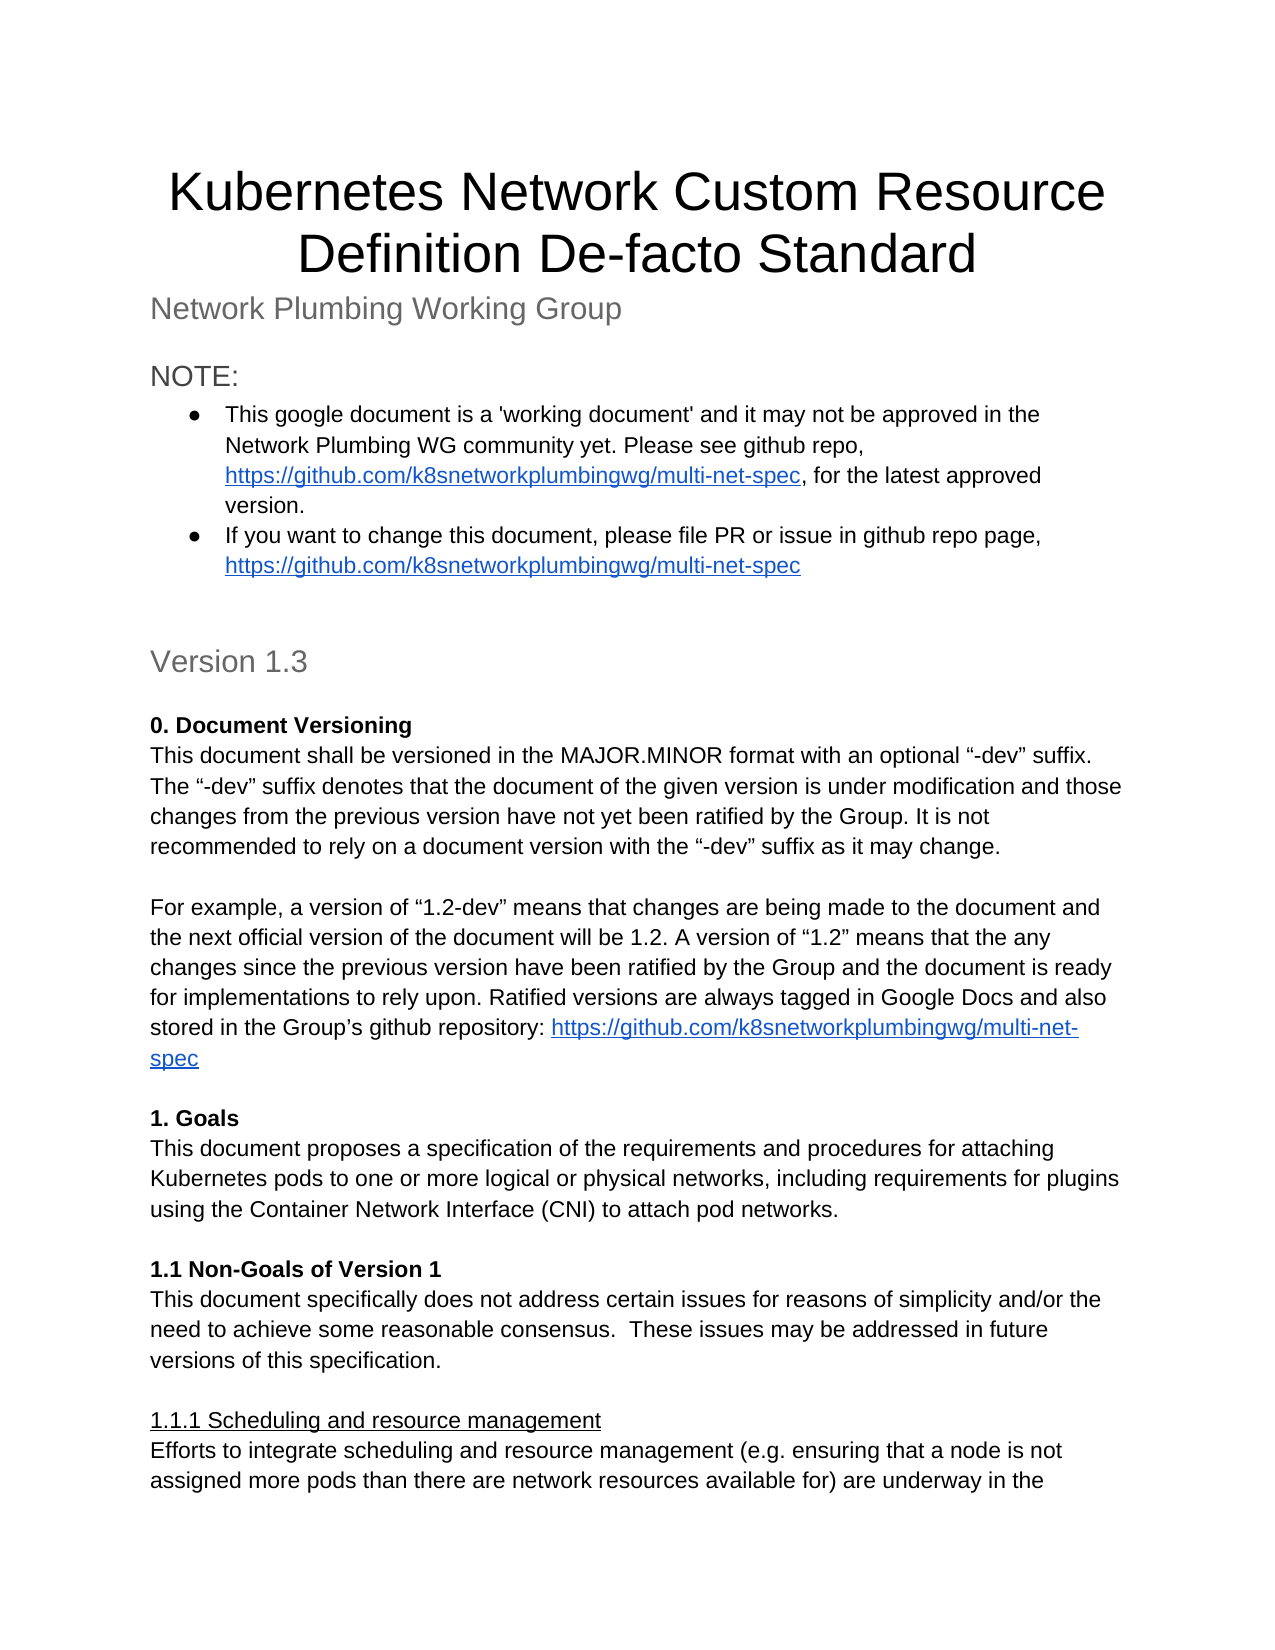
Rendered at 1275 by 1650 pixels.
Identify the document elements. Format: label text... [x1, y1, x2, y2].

text 1. Goals [150, 1105, 1125, 1131]
subtitle NOTE: [150, 359, 1125, 393]
subtitle Version 1.3 [150, 643, 1125, 679]
text This document shall be versioned in the MAJOR.MINOR format with an optional “-dev” suffix. The “-dev” suffix denotes that the document of the given version is under modification and those changes from the previous version have not yet been ratified by the Group. It is not recommended to rely on a document version with the “-dev” suffix as it may change. [150, 742, 1125, 859]
text This document specifically does not address certain issues for reasons of simplicity and/or the need to achieve some reasonable consensus. These issues may be addressed in future versions of this specification. [150, 1286, 1125, 1373]
text 1.1 Non-Goals of Version 1 [150, 1256, 1125, 1282]
text This document proposes a specification of the requirements and procedures for attaching Kubernetes pods to one or more logical or physical networks, including requirements for plugins using the Container Network Interface (CNI) to attach pod networks. [150, 1135, 1125, 1222]
text 0. Document Versioning [150, 712, 1125, 739]
text 1.1.1 Scheduling and resource management [150, 1407, 1125, 1433]
list If you want to change this document, please file PR or issue in github repo page, https://github.com/k8snetworkplumbingwg/multi-net-spec [187, 522, 1125, 579]
text For example, a version of “1.2-dev” means that changes are being made to the document and the next official version of the document will be 1.2. A version of “1.2” means that the any changes since the previous version have been ratified by the Group and the document is ready for implementations to rely upon. Ratified versions are always tagged in Google Docs and also stored in the Group’s github repository: https://github.com/k8snetworkplumbingwg/multi-net-spec [150, 893, 1125, 1071]
title Kubernetes Network Custom Resource Definition De-facto Standard [150, 159, 1125, 284]
subtitle Network Plumbing Working Group [150, 290, 1125, 326]
list This google document is a 'working document' and it may not be approved in the Network Plumbing WG community yet. Please see github repo, https://github.com/k8snetworkplumbingwg/multi-net-spec, for the latest approved version. [187, 401, 1125, 518]
text Efforts to integrate scheduling and resource management (e.g. ensuring that a node is not assigned more pods than there are network resources available for) are underway in the [150, 1437, 1125, 1494]
